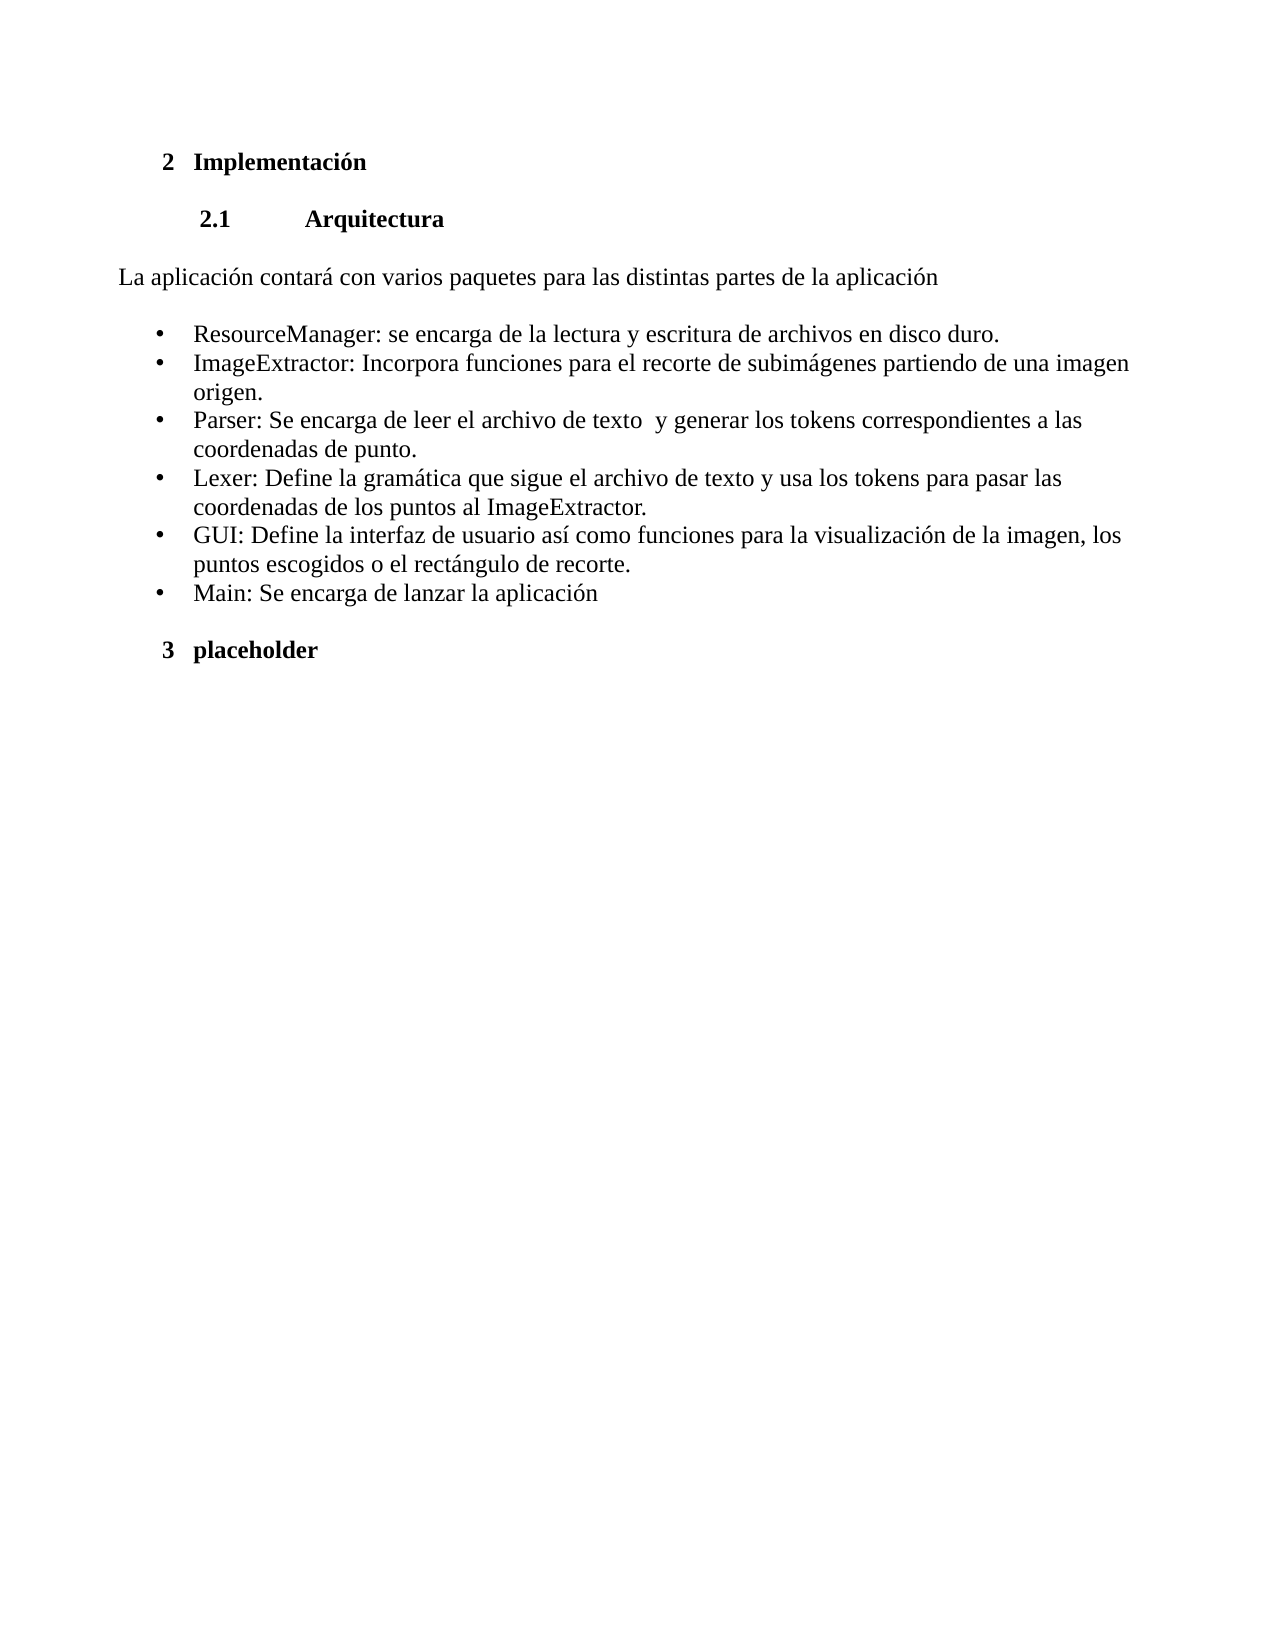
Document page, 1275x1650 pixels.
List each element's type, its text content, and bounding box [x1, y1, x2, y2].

list Lexer: Define la gramática que sigue el archivo de texto y usa los tokens para pasar las coordenadas de los puntos al ImageExtractor. [156, 463, 1157, 521]
list Implementación [156, 147, 1157, 176]
text La aplicación contará con varios paquetes para las distintas partes de la aplicación [118, 262, 1157, 291]
list ResourceManager: se encarga de la lectura y escritura de archivos en disco duro. [156, 319, 1157, 348]
list Main: Se encarga de lanzar la aplicación [156, 578, 1157, 607]
list GUI: Define la interfaz de usuario así como funciones para la visualización de la imagen, los puntos escogidos o el rectángulo de recorte. [156, 521, 1157, 578]
list placeholder [156, 636, 1157, 664]
list Arquitectura [193, 204, 1157, 233]
list ImageExtractor: Incorpora funciones para el recorte de subimágenes partiendo de una imagen origen. [156, 348, 1157, 406]
list Parser: Se encarga de leer el archivo de texto y generar los tokens correspondientes a las coordenadas de punto. [156, 406, 1157, 463]
